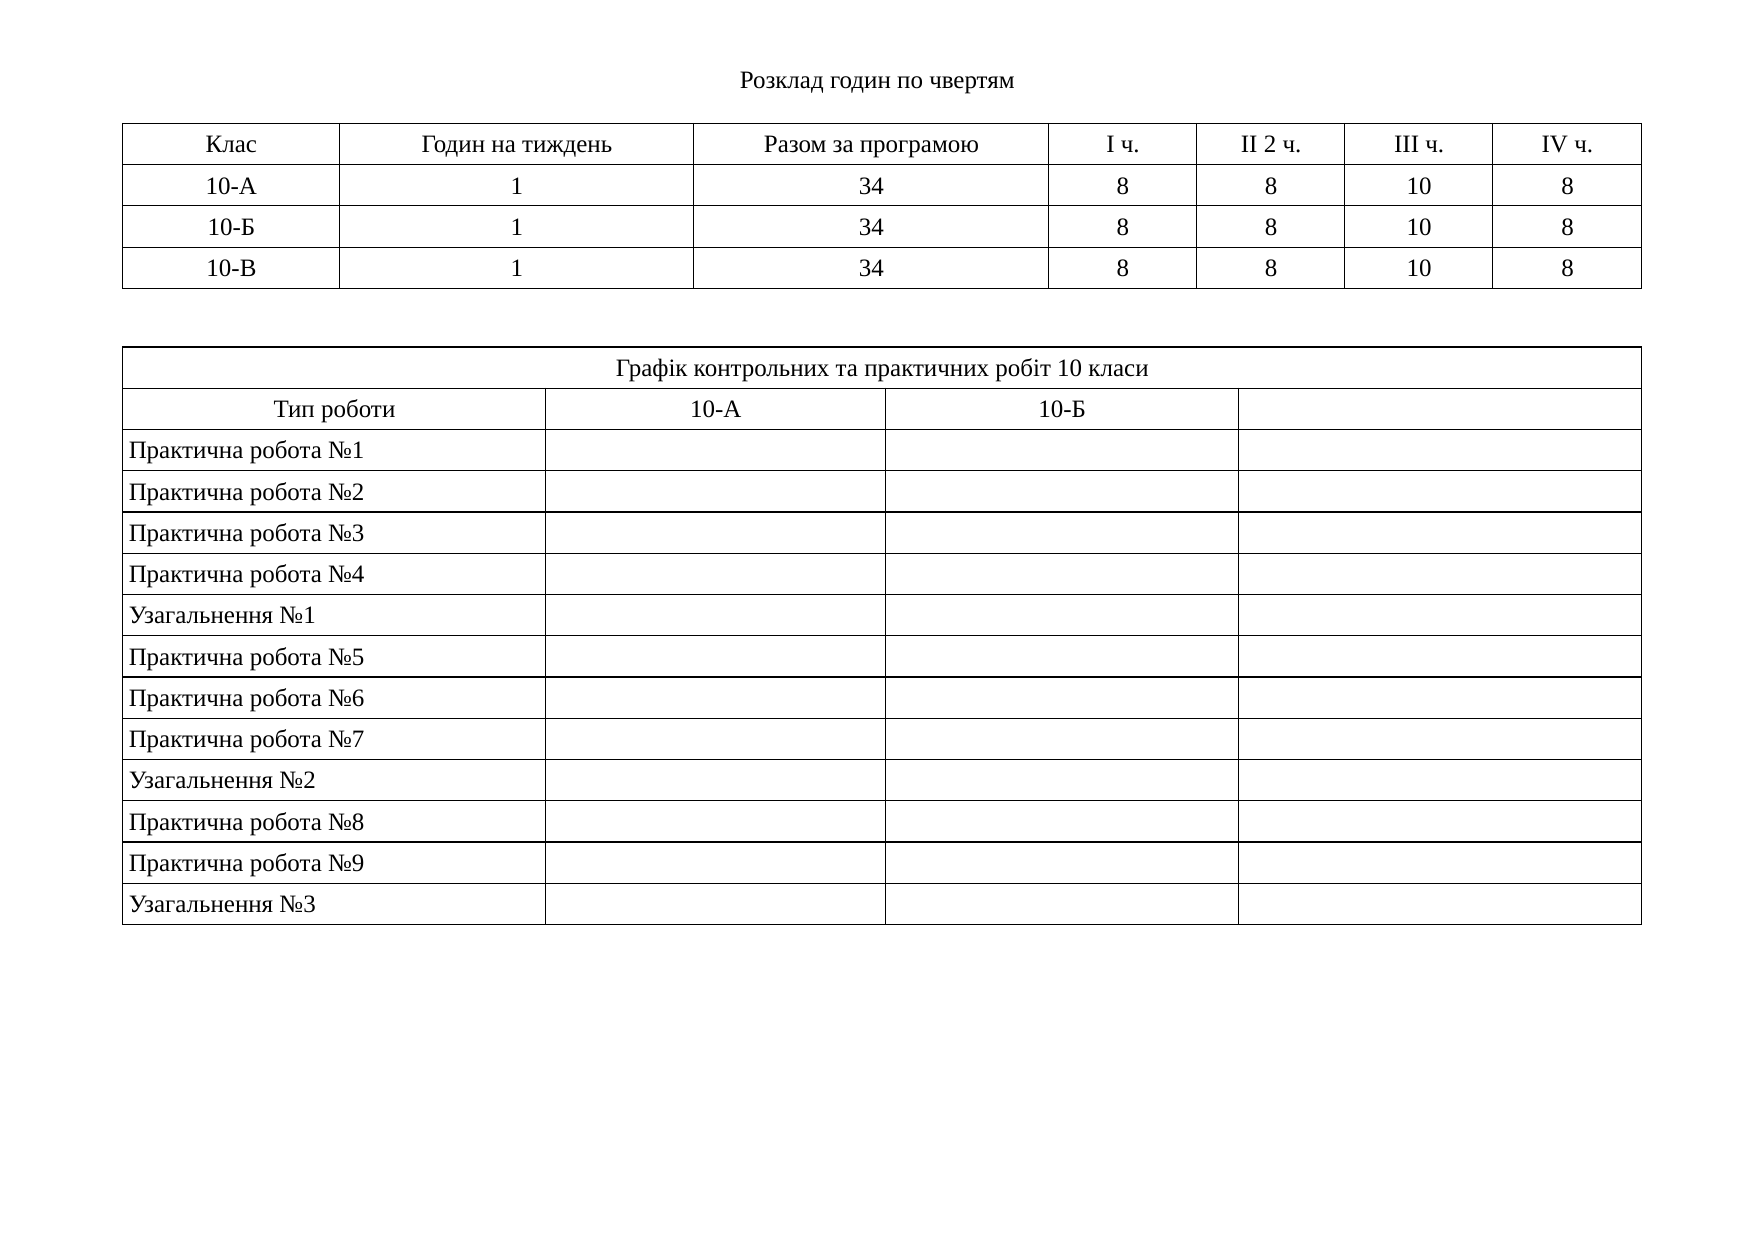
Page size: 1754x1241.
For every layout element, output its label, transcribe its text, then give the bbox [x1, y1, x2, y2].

table_cell 34 [694, 206, 1048, 247]
table_cell 8 [1197, 206, 1344, 247]
table_cell Практична робота №8 [123, 801, 545, 841]
table_cell [886, 595, 1238, 635]
table_cell [1239, 801, 1641, 841]
table_cell Практична робота №5 [123, 636, 545, 676]
table_header II 2 ч. [1197, 124, 1344, 164]
table_cell [1239, 884, 1641, 924]
text Розклад годин по чвертям [118, 65, 1636, 94]
table_cell [1239, 554, 1641, 594]
table_cell Практична робота №3 [123, 513, 545, 553]
table_cell 8 [1197, 165, 1344, 205]
table_cell Узагальнення №3 [123, 884, 545, 924]
table_header III ч. [1345, 124, 1492, 164]
table_cell Тип роботи [123, 389, 545, 429]
table_cell Практична робота №9 [123, 843, 545, 883]
table_cell 10-Б [123, 206, 339, 247]
table_cell 8 [1197, 248, 1344, 288]
table_cell 10-В [123, 248, 339, 288]
table_cell [886, 801, 1238, 841]
table_cell 1 [340, 206, 693, 247]
table_cell [1239, 760, 1641, 800]
table_cell Практична робота №2 [123, 471, 545, 511]
table_cell [546, 554, 885, 594]
table_cell [546, 471, 885, 511]
table_cell [1239, 636, 1641, 676]
table_cell Узагальнення №1 [123, 595, 545, 635]
table_cell 8 [1049, 206, 1196, 247]
table_header Годин на тиждень [340, 124, 693, 164]
table_cell 34 [694, 165, 1048, 205]
table_cell [546, 884, 885, 924]
table_cell 8 [1493, 165, 1641, 205]
table_cell [546, 430, 885, 470]
table_cell Практична робота №4 [123, 554, 545, 594]
table_cell [546, 719, 885, 759]
table_cell Узагальнення №2 [123, 760, 545, 800]
table_cell [1239, 513, 1641, 553]
table_cell 1 [340, 248, 693, 288]
table_cell 8 [1049, 248, 1196, 288]
table_cell Практична робота №7 [123, 719, 545, 759]
table_cell 8 [1493, 248, 1641, 288]
table_cell 10 [1345, 248, 1492, 288]
table_cell [546, 636, 885, 676]
table_cell [1239, 430, 1641, 470]
table_cell [886, 760, 1238, 800]
table_cell 8 [1049, 165, 1196, 205]
table_cell 8 [1493, 206, 1641, 247]
table_cell [886, 884, 1238, 924]
table_cell [886, 843, 1238, 883]
table_cell [1239, 843, 1641, 883]
table_cell [886, 636, 1238, 676]
table_cell [1239, 389, 1641, 429]
table_cell [546, 595, 885, 635]
table_header Графік контрольних та практичних робіт 10 класи [123, 348, 1641, 388]
table_cell [1239, 471, 1641, 511]
table_cell [546, 760, 885, 800]
table_cell 34 [694, 248, 1048, 288]
table_cell 10 [1345, 165, 1492, 205]
table_cell [1239, 719, 1641, 759]
table_cell [546, 513, 885, 553]
table_cell 10-А [123, 165, 339, 205]
table_cell [1239, 595, 1641, 635]
table_header Клас [123, 124, 339, 164]
table_header IV ч. [1493, 124, 1641, 164]
table_cell [546, 801, 885, 841]
table_cell [886, 430, 1238, 470]
table_cell 10 [1345, 206, 1492, 247]
table_cell [1239, 678, 1641, 718]
table_cell 10-Б [886, 389, 1238, 429]
table_cell [886, 513, 1238, 553]
table_cell [546, 843, 885, 883]
table_header Разом за програмою [694, 124, 1048, 164]
table_cell [886, 554, 1238, 594]
table_cell 1 [340, 165, 693, 205]
table_header І ч. [1049, 124, 1196, 164]
table_cell 10-А [546, 389, 885, 429]
table_cell Практична робота №6 [123, 678, 545, 718]
table_cell [886, 719, 1238, 759]
table_cell [886, 471, 1238, 511]
table_cell [546, 678, 885, 718]
table_cell [886, 678, 1238, 718]
table_cell Практична робота №1 [123, 430, 545, 470]
